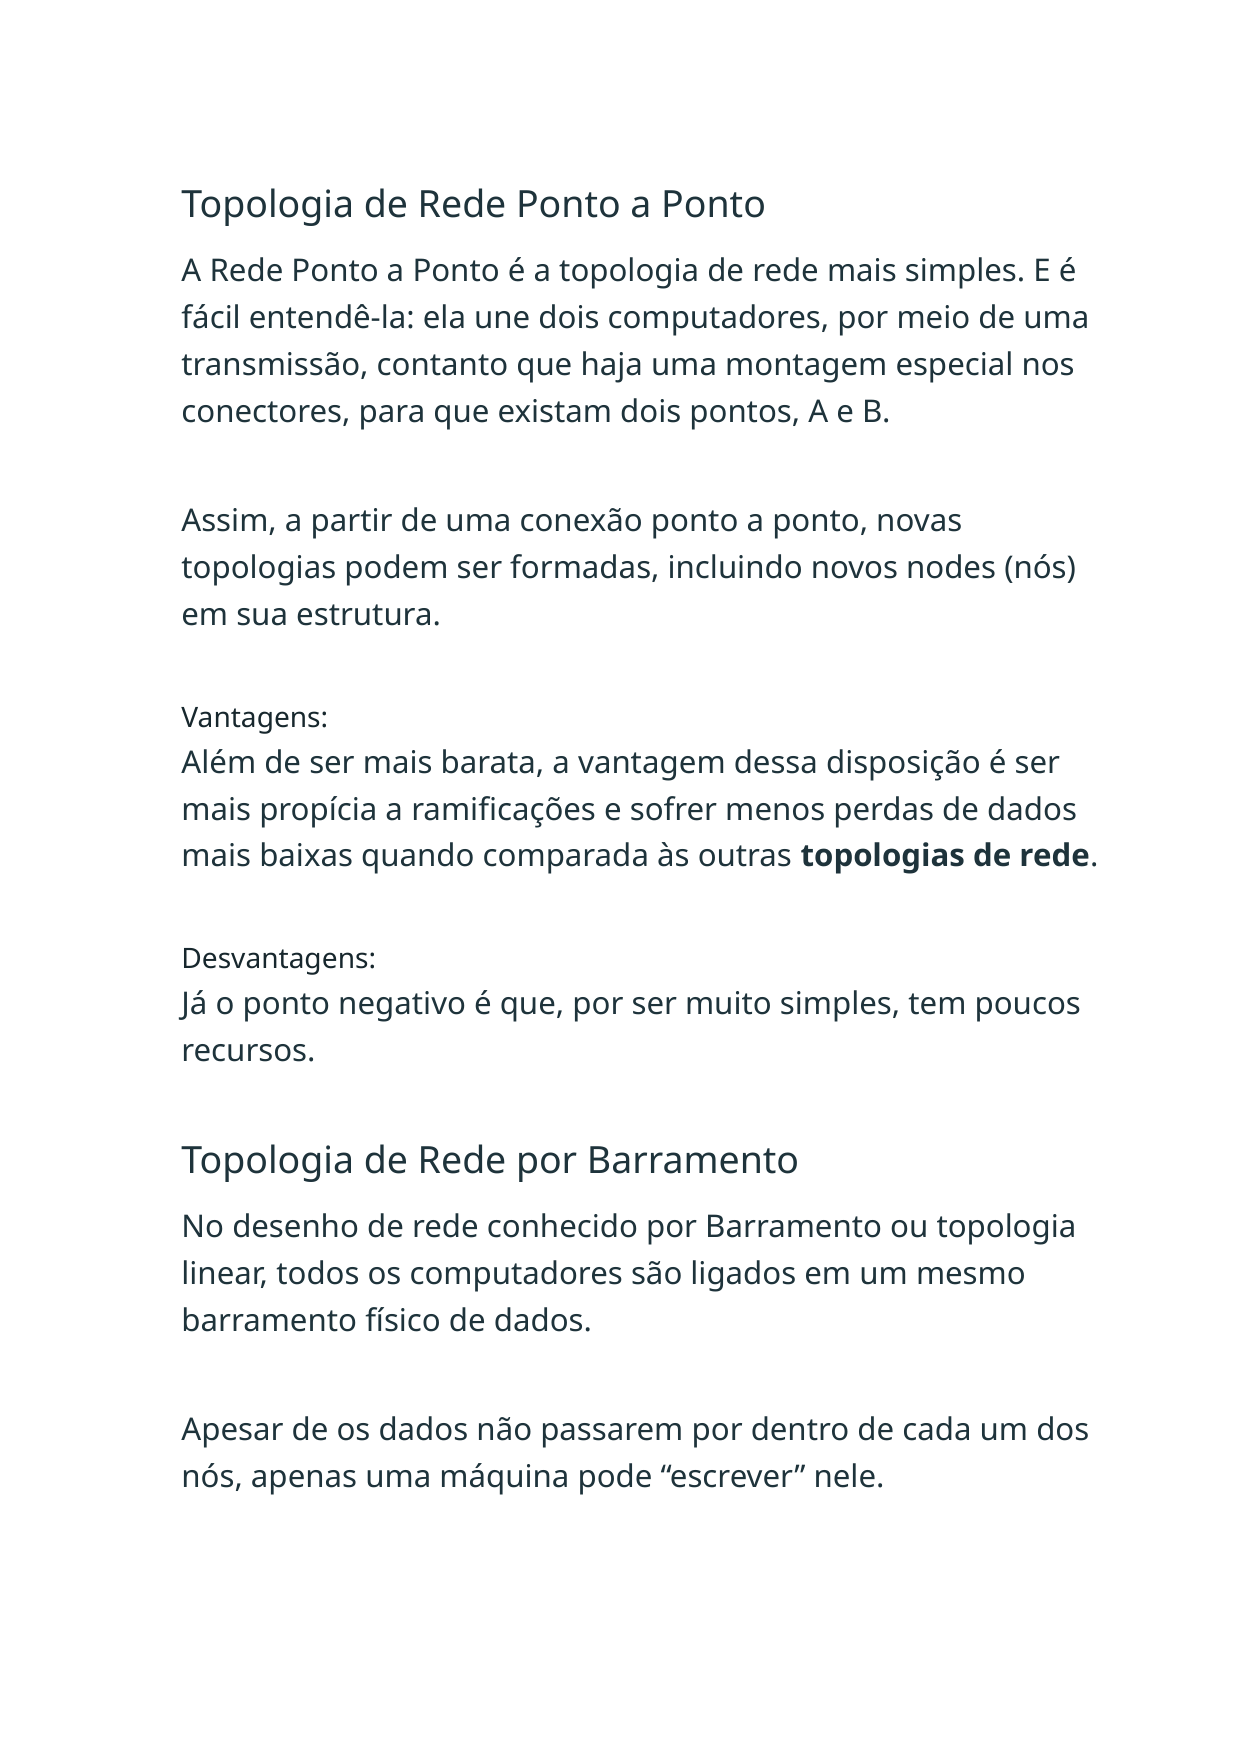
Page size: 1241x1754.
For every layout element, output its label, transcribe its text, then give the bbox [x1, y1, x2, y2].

text Já o ponto negativo é que, por ser muito simples, tem poucos recursos. [181, 977, 1122, 1071]
text A Rede Ponto a Ponto é a topologia de rede mais simples. E é fácil entendê-la: ela une dois computadores, por meio de uma transmissão, contanto que haja uma montagem especial nos conectores, para que existam dois pontos, A e B. [181, 244, 1122, 431]
text Além de ser mais barata, a vantagem dessa disposição é ser mais propícia a ramificações e sofrer menos perdas de dados mais baixas quando comparada às outras topologias de rede. [181, 735, 1122, 876]
subtitle Topologia de Rede por Barramento [181, 1133, 1122, 1184]
text No desenho de rede conhecido por Barramento ou topologia linear, todos os computadores são ligados em um mesmo barramento físico de dados. [181, 1200, 1122, 1340]
text Apesar de os dados não passarem por dentro de cada um dos nós, apenas uma máquina pode “escrever” nele. [181, 1403, 1122, 1497]
subtitle Desvantagens: [181, 938, 1122, 977]
text Assim, a partir de uma conexão ponto a ponto, novas topologias podem ser formadas, incluindo novos nodes (nós) em sua estrutura. [181, 494, 1122, 634]
subtitle Topologia de Rede Ponto a Ponto [181, 177, 1122, 228]
subtitle Vantagens: [181, 697, 1122, 735]
